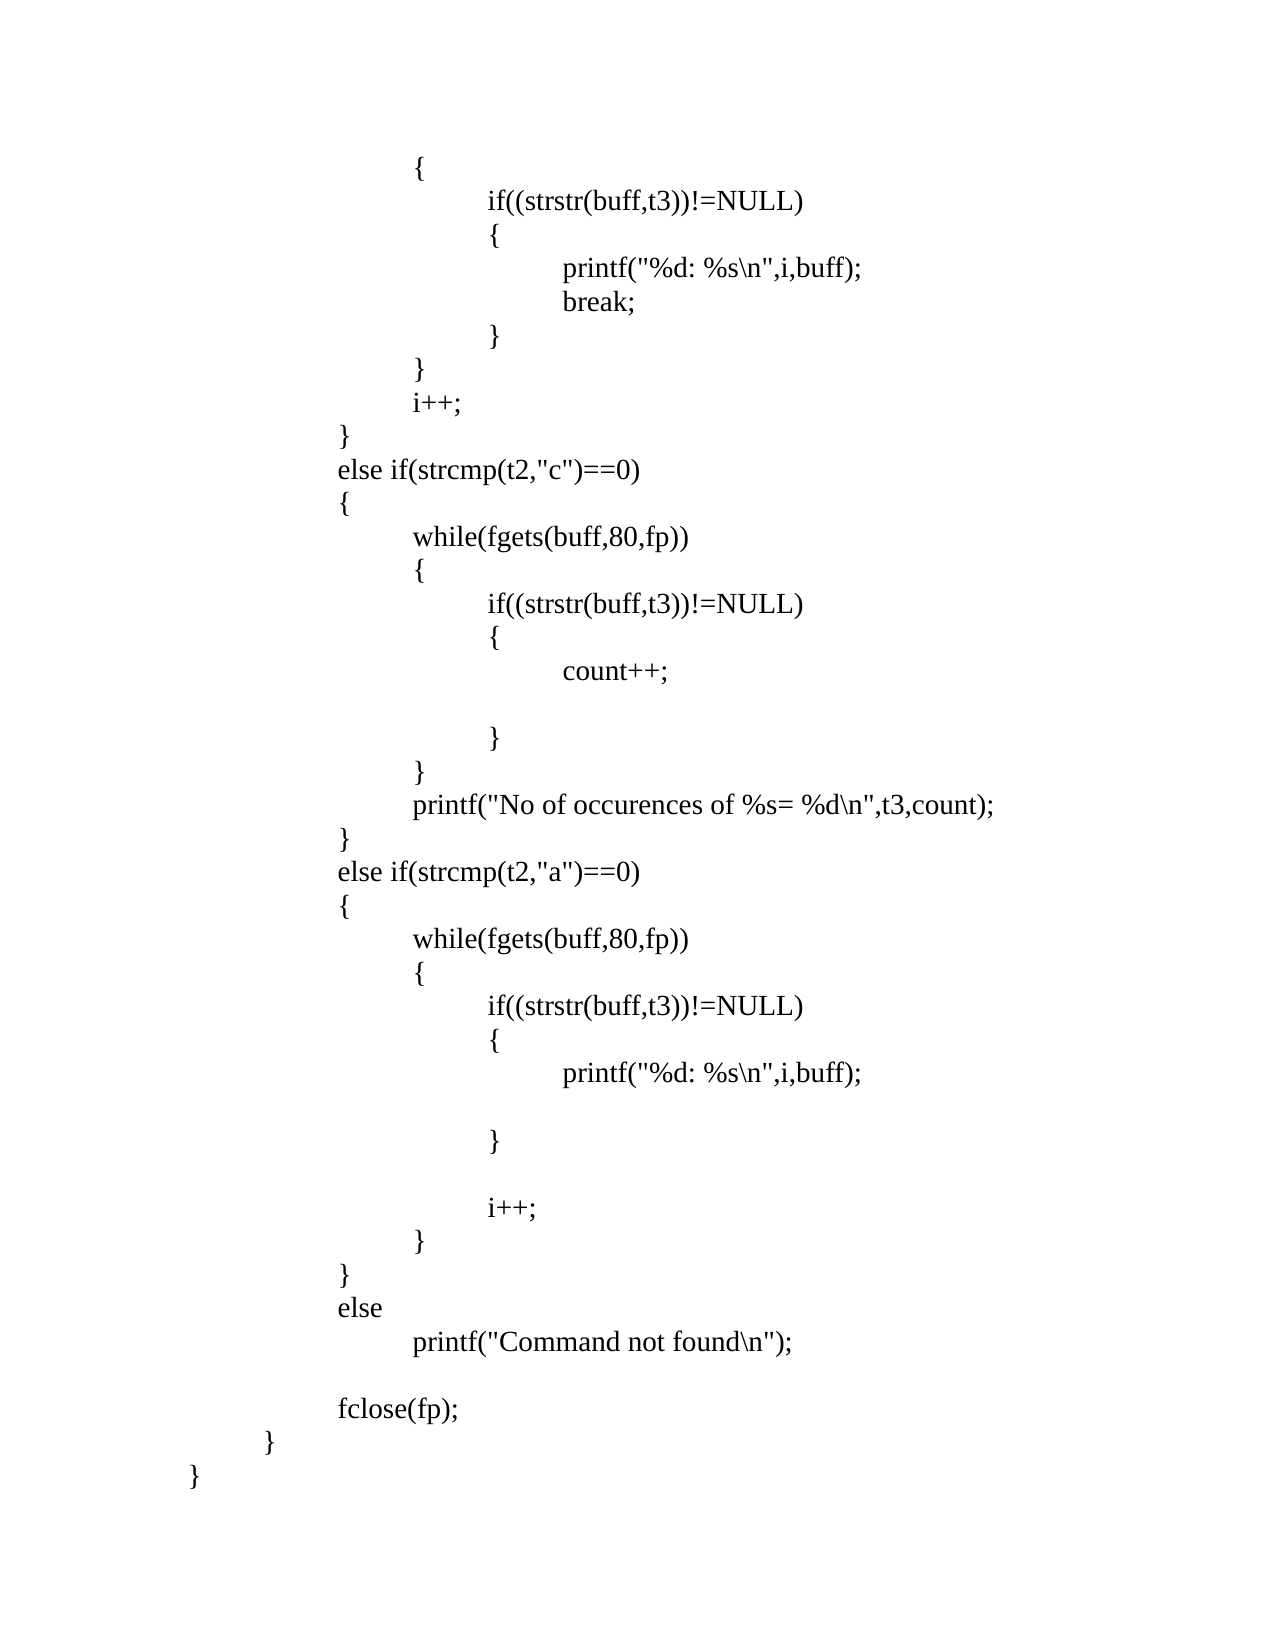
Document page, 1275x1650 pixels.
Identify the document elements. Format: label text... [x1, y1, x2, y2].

text } [187, 1424, 1087, 1458]
text { [187, 552, 1087, 586]
text } [187, 318, 1087, 351]
text { [187, 619, 1087, 653]
text { [187, 217, 1087, 251]
text } [187, 1257, 1087, 1290]
text } [187, 821, 1087, 854]
text } [187, 418, 1087, 452]
text printf("%d: %s\n",i,buff); [187, 1056, 1087, 1089]
text while(fgets(buff,80,fp)) [187, 519, 1087, 552]
text } [187, 351, 1087, 385]
text fclose(fp); [187, 1391, 1087, 1424]
text else if(strcmp(t2,"c")==0) [187, 452, 1087, 485]
text { [187, 1022, 1087, 1056]
text break; [187, 284, 1087, 318]
text while(fgets(buff,80,fp)) [187, 921, 1087, 955]
text } [187, 720, 1087, 754]
text } [187, 1223, 1087, 1257]
text } [187, 1458, 1087, 1492]
text i++; [187, 1190, 1087, 1223]
text printf("Command not found\n"); [187, 1324, 1087, 1357]
text else [187, 1290, 1087, 1324]
text if((strstr(buff,t3))!=NULL) [187, 988, 1087, 1022]
text { [187, 955, 1087, 988]
text printf("%d: %s\n",i,buff); [187, 251, 1087, 284]
text printf("No of occurences of %s= %d\n",t3,count); [187, 787, 1087, 821]
text count++; [187, 653, 1087, 687]
text } [187, 1123, 1087, 1156]
text } [187, 754, 1087, 787]
text { [187, 888, 1087, 921]
text else if(strcmp(t2,"a")==0) [187, 854, 1087, 888]
text i++; [187, 385, 1087, 418]
text if((strstr(buff,t3))!=NULL) [187, 586, 1087, 619]
text if((strstr(buff,t3))!=NULL) [187, 183, 1087, 217]
text { [187, 485, 1087, 519]
text { [187, 150, 1087, 183]
